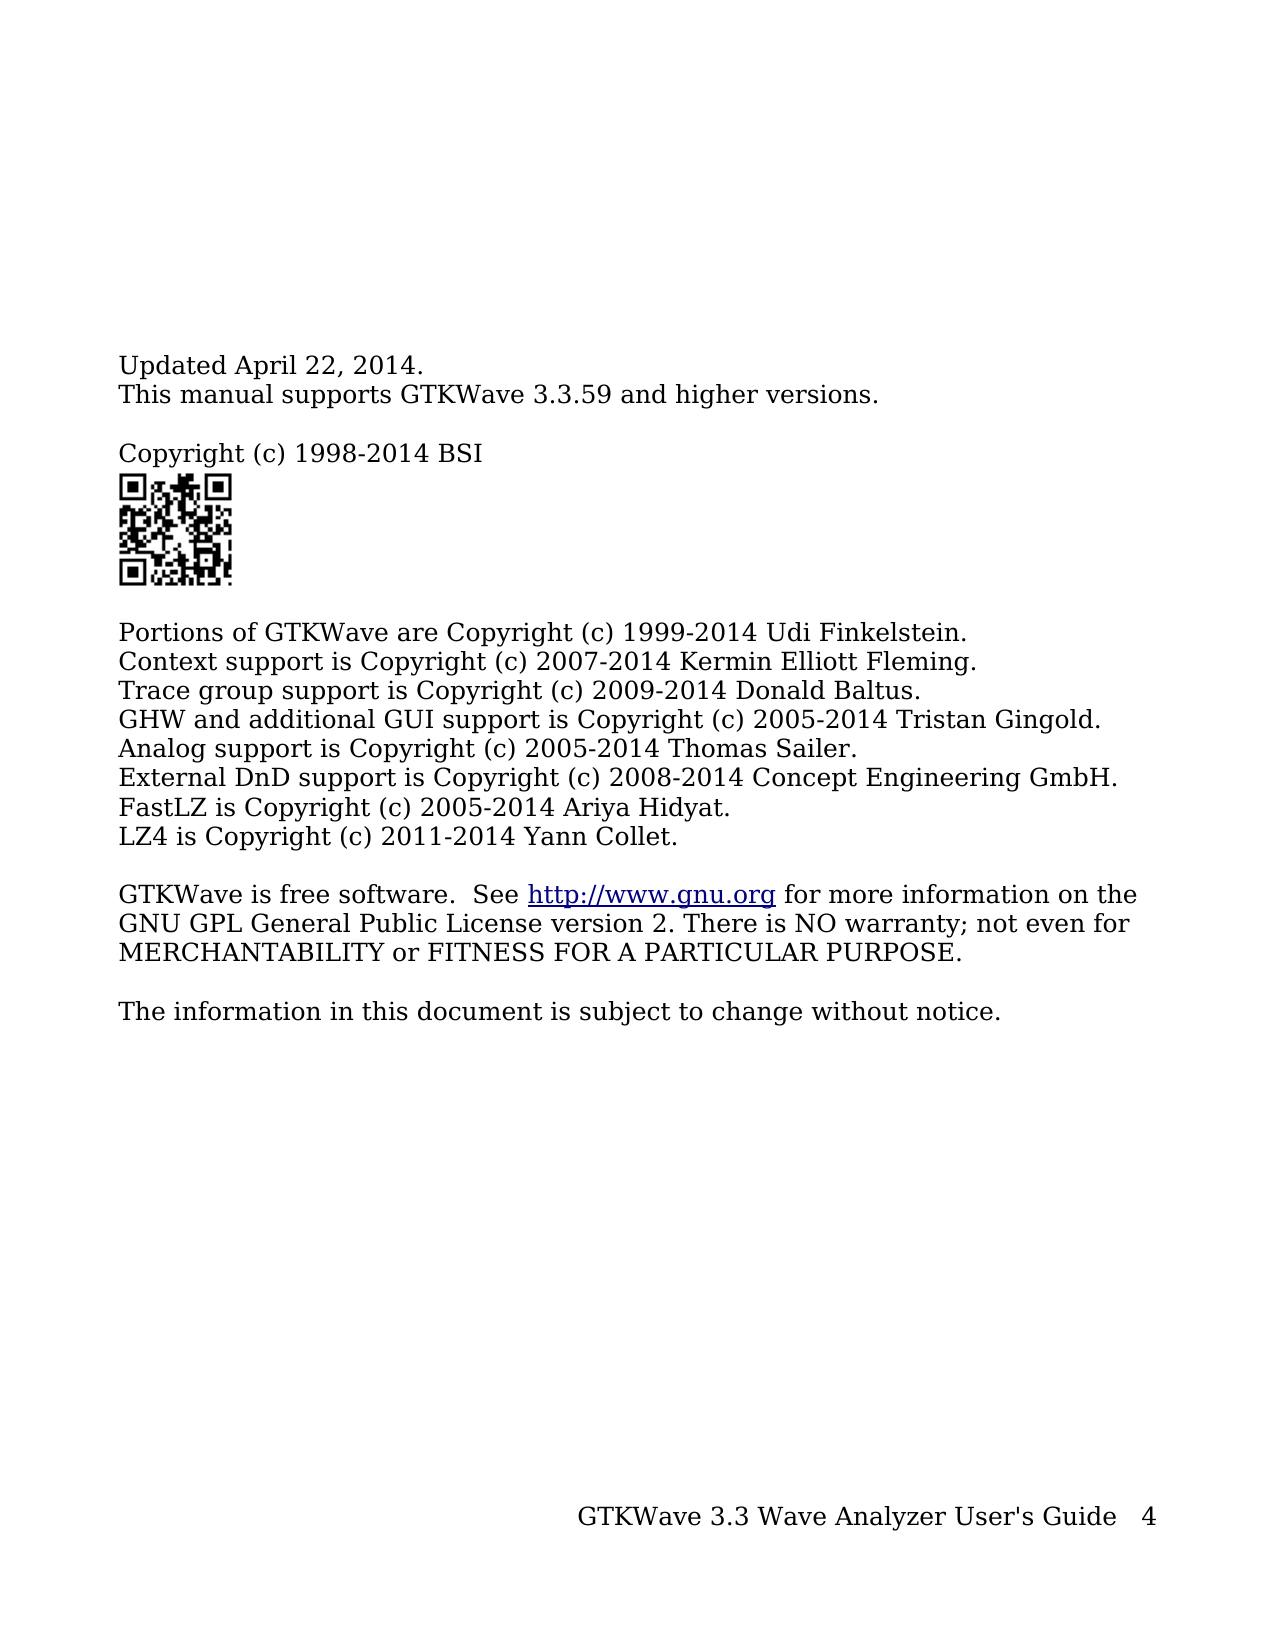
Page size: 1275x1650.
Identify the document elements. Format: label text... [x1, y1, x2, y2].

picture [116, 469, 235, 589]
text The information in this document is subject to change without notice. [118, 997, 1157, 1026]
text GHW and additional GUI support is Copyright (c) 2005-2014 Tristan Gingold. [118, 705, 1157, 734]
text FastLZ is Copyright (c) 2005-2014 Ariya Hidyat. [118, 793, 1157, 822]
text Trace group support is Copyright (c) 2009-2014 Donald Baltus. [118, 676, 1157, 705]
text Updated April 22, 2014. [118, 351, 1157, 381]
text GTKWave is free software. See http://www.gnu.org for more information on the GNU GPL General Public License version 2. There is NO warranty; not even for MERCHANTABILITY or FITNESS FOR A PARTICULAR PURPOSE. [118, 880, 1157, 968]
text External DnD support is Copyright (c) 2008-2014 Concept Engineering GmbH. [118, 763, 1157, 793]
text Portions of GTKWave are Copyright (c) 1999-2014 Udi Finkelstein. [118, 618, 1157, 647]
text Copyright (c) 1998-2014 BSI [118, 439, 1157, 468]
text LZ4 is Copyright (c) 2011-2014 Yann Collet. [118, 822, 1157, 851]
text Context support is Copyright (c) 2007-2014 Kermin Elliott Fleming. [118, 647, 1157, 676]
text Analog support is Copyright (c) 2005-2014 Thomas Sailer. [118, 734, 1157, 763]
text This manual supports GTKWave 3.3.59 and higher versions. [118, 381, 1157, 410]
